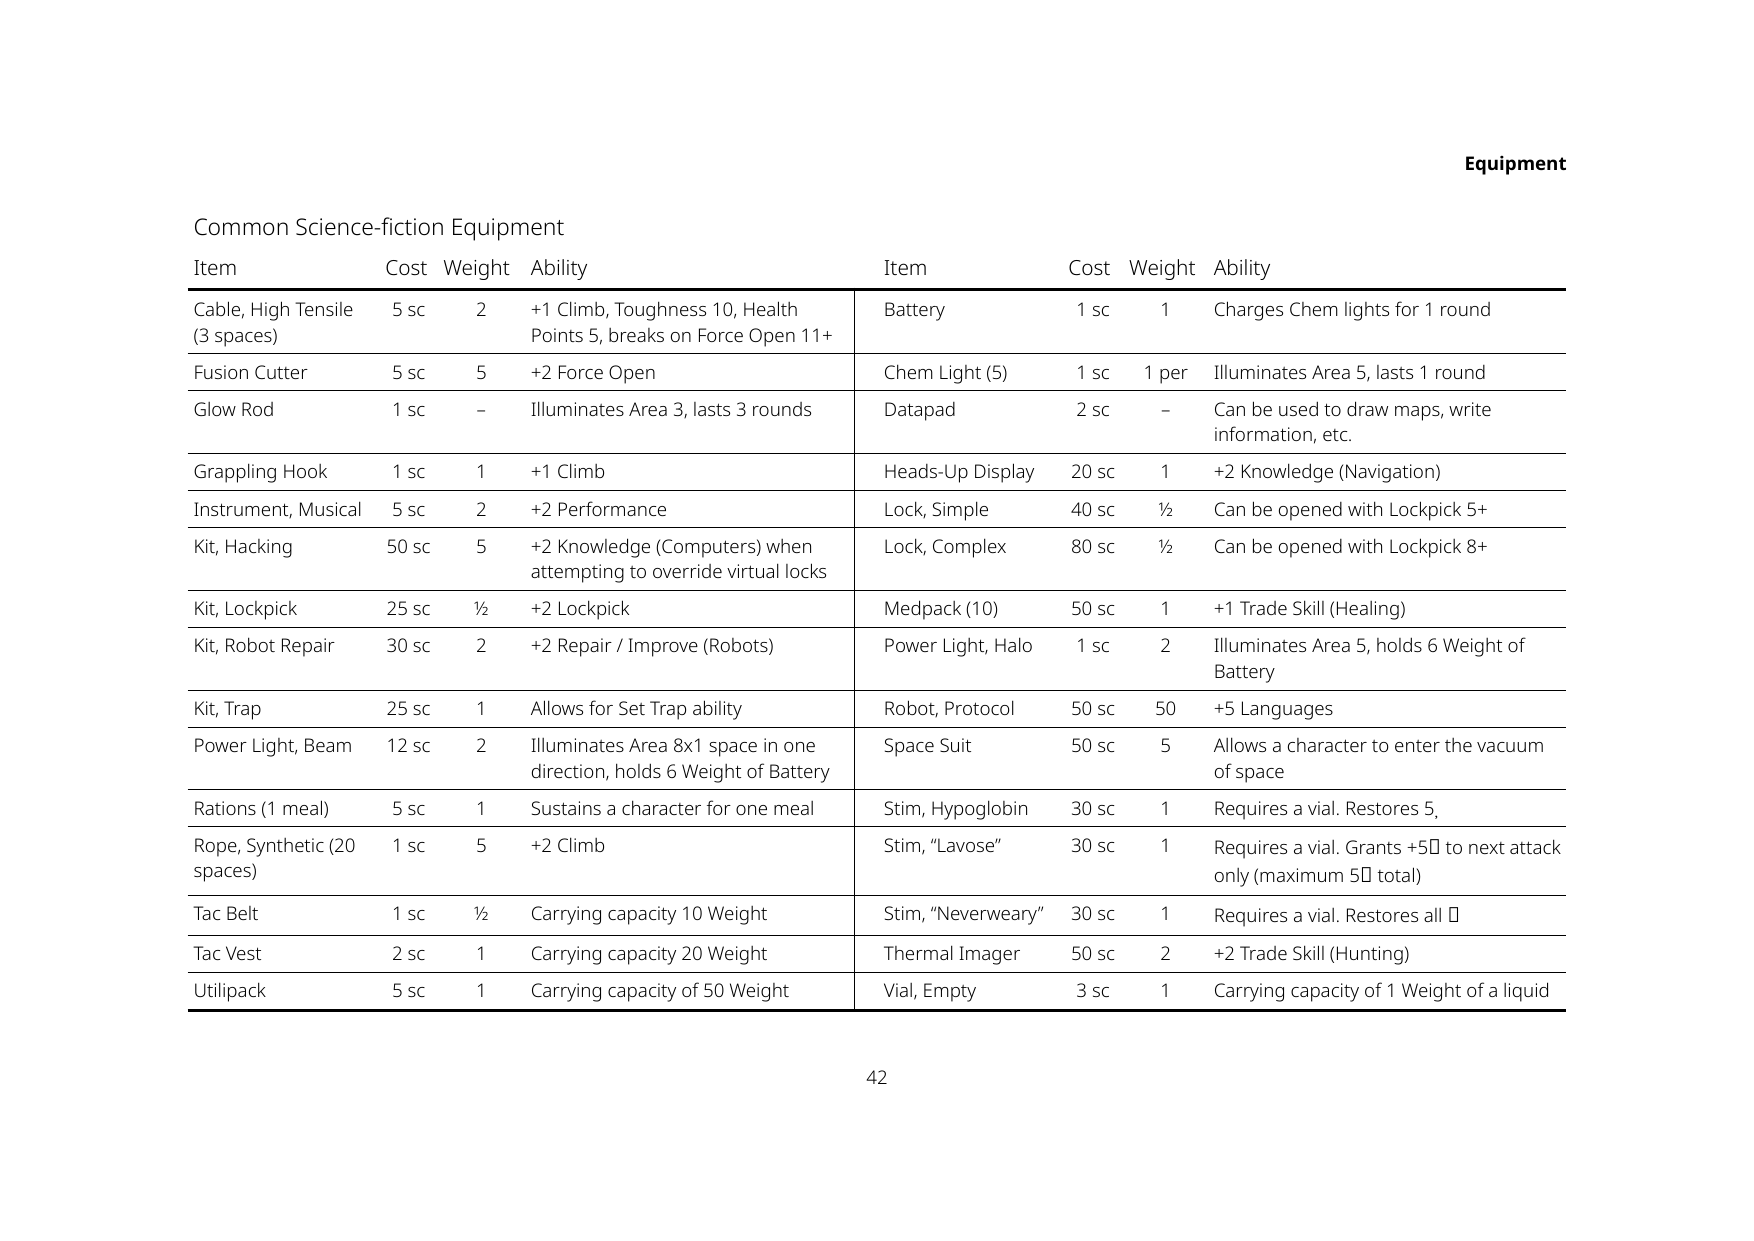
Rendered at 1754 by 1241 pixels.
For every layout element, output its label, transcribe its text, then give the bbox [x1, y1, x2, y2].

table_cell +5 Languages [1208, 691, 1566, 727]
table_cell 1 [1123, 591, 1208, 627]
table_cell Rations (1 meal) [188, 790, 379, 826]
table_cell [855, 628, 878, 689]
table_cell 50 sc [1062, 728, 1123, 789]
table_cell 3 sc [1062, 973, 1123, 1009]
table_cell +1 Climb [525, 454, 854, 490]
table_cell 1 sc [1062, 291, 1123, 353]
table_cell 40 sc [1062, 491, 1123, 527]
table_cell Stim, “Lavose” [878, 827, 1062, 895]
table_cell Datapad [878, 391, 1062, 453]
table_cell Medpack (10) [878, 591, 1062, 627]
table_cell 30 sc [380, 628, 437, 689]
table_cell Battery [878, 291, 1062, 353]
table_cell Illuminates Area 5, lasts 1 round [1208, 354, 1566, 390]
table_cell Requires a vial. Restores 5 [1208, 790, 1566, 826]
table_cell Requires a vial. Grants +5 to next attack only (maximum 5 total) [1208, 827, 1566, 895]
table_cell Tac Belt [188, 896, 379, 935]
table_cell Lock, Complex [878, 528, 1062, 590]
table_cell Charges Chem lights for 1 round [1208, 291, 1566, 353]
table_cell 5 sc [380, 973, 437, 1009]
table_cell 1 [437, 790, 525, 826]
table_cell Ability [525, 248, 854, 288]
table_cell +1 Trade Skill (Healing) [1208, 591, 1566, 627]
table_cell 2 [437, 491, 525, 527]
table_cell Can be opened with Lockpick 8+ [1208, 528, 1566, 590]
table_cell +2 Performance [525, 491, 854, 527]
table_cell Power Light, Halo [878, 628, 1062, 689]
table_cell Robot, Protocol [878, 691, 1062, 727]
table_cell +2 Force Open [525, 354, 854, 390]
table_cell ½ [1123, 491, 1208, 527]
table_cell +2 Trade Skill (Hunting) [1208, 936, 1566, 972]
table_cell [855, 790, 878, 826]
table_cell [855, 491, 878, 527]
table_cell Glow Rod [188, 391, 379, 453]
table_cell 1 [1123, 827, 1208, 895]
table_cell ½ [437, 591, 525, 627]
table_cell Kit, Robot Repair [188, 628, 379, 689]
table_cell +2 Lockpick [525, 591, 854, 627]
table_cell Can be used to draw maps, write information, etc. [1208, 391, 1566, 453]
table_cell [855, 391, 878, 453]
table_cell 5 sc [380, 790, 437, 826]
table_cell 1 per [1123, 354, 1208, 390]
table_cell Heads-Up Display [878, 454, 1062, 490]
table_cell Requires a vial. Restores all  [1208, 896, 1566, 935]
table_cell 30 sc [1062, 790, 1123, 826]
table_cell – [437, 391, 525, 453]
table_cell – [1123, 391, 1208, 453]
table_cell Ability [1208, 248, 1566, 288]
table_cell 1 [1123, 291, 1208, 353]
table_cell 5 sc [380, 291, 437, 353]
table_cell Tac Vest [188, 936, 379, 972]
table_cell 1 [1123, 790, 1208, 826]
table_cell [855, 936, 878, 972]
table_cell [855, 291, 878, 353]
table_cell Illuminates Area 5, holds 6 Weight of Battery [1208, 628, 1566, 689]
table_cell Weight [1123, 248, 1208, 288]
table_cell 2 sc [380, 936, 437, 972]
table_cell Carrying capacity 10 Weight [525, 896, 854, 935]
table_cell [855, 591, 878, 627]
table_cell Allows for Set Trap ability [525, 691, 854, 727]
table_cell Allows a character to enter the vacuum of space [1208, 728, 1566, 789]
table_cell 5 [437, 827, 525, 895]
table_cell Carrying capacity 20 Weight [525, 936, 854, 972]
table_cell 1 sc [1062, 628, 1123, 689]
table_cell Rope, Synthetic (20 spaces) [188, 827, 379, 895]
table_cell 25 sc [380, 691, 437, 727]
table_cell 5 sc [380, 491, 437, 527]
table_cell 1 [1123, 973, 1208, 1009]
table_cell 1 sc [1062, 354, 1123, 390]
table_cell Cost [380, 248, 437, 288]
table_cell 2 [1123, 628, 1208, 689]
table_cell Lock, Simple [878, 491, 1062, 527]
table_cell 2 [437, 628, 525, 689]
table_cell 1 [437, 973, 525, 1009]
table_cell 25 sc [380, 591, 437, 627]
table_cell Can be opened with Lockpick 5+ [1208, 491, 1566, 527]
table_cell Thermal Imager [878, 936, 1062, 972]
table_cell 1 sc [380, 454, 437, 490]
table_cell Weight [437, 248, 525, 288]
table_cell [855, 454, 878, 490]
table_cell 12 sc [380, 728, 437, 789]
table_cell [855, 354, 878, 390]
table_cell Cost [1062, 248, 1123, 288]
table_cell ½ [437, 896, 525, 935]
table_cell 2 [437, 728, 525, 789]
table_cell 1 [437, 936, 525, 972]
table_cell 50 [1123, 691, 1208, 727]
table_cell 20 sc [1062, 454, 1123, 490]
table_cell [855, 528, 878, 590]
table_cell Fusion Cutter [188, 354, 379, 390]
table_cell Power Light, Beam [188, 728, 379, 789]
table_header Common Science-fiction Equipment [188, 205, 1566, 248]
table_cell Stim, Hypoglobin [878, 790, 1062, 826]
table_cell Sustains a character for one meal [525, 790, 854, 826]
table_cell 50 sc [1062, 936, 1123, 972]
table_cell 30 sc [1062, 827, 1123, 895]
table_cell Carrying capacity of 1 Weight of a liquid [1208, 973, 1566, 1009]
table_cell +2 Knowledge (Navigation) [1208, 454, 1566, 490]
table_cell Illuminates Area 8x1 space in one direction, holds 6 Weight of Battery [525, 728, 854, 789]
table_cell +2 Knowledge (Computers) when attempting to override virtual locks [525, 528, 854, 590]
table_cell [855, 691, 878, 727]
table_cell 2 [437, 291, 525, 353]
table_cell Item [188, 248, 379, 288]
table_cell Kit, Hacking [188, 528, 379, 590]
table_cell [855, 248, 878, 288]
table_cell 1 sc [380, 827, 437, 895]
table_cell 5 sc [380, 354, 437, 390]
table_cell 1 [437, 691, 525, 727]
table_cell 5 [437, 354, 525, 390]
table_cell +1 Climb, Toughness 10, Health Points 5, breaks on Force Open 11+ [525, 291, 854, 353]
table_cell 50 sc [1062, 691, 1123, 727]
table_cell Cable, High Tensile (3 spaces) [188, 291, 379, 353]
table_cell 1 sc [380, 391, 437, 453]
table_cell [855, 896, 878, 935]
table_cell 1 sc [380, 896, 437, 935]
table_cell +2 Climb [525, 827, 854, 895]
table_cell 50 sc [380, 528, 437, 590]
table_cell 50 sc [1062, 591, 1123, 627]
table_cell [855, 973, 878, 1009]
table_cell 1 [1123, 896, 1208, 935]
table_cell 80 sc [1062, 528, 1123, 590]
table_cell Item [878, 248, 1062, 288]
table_cell Chem Light (5) [878, 354, 1062, 390]
table_cell 5 [1123, 728, 1208, 789]
table_cell Vial, Empty [878, 973, 1062, 1009]
table_cell Utilipack [188, 973, 379, 1009]
table_cell 2 sc [1062, 391, 1123, 453]
table_cell +2 Repair / Improve (Robots) [525, 628, 854, 689]
table_cell 1 [437, 454, 525, 490]
table_cell Kit, Trap [188, 691, 379, 727]
table_cell ½ [1123, 528, 1208, 590]
table_cell Grappling Hook [188, 454, 379, 490]
table_cell Space Suit [878, 728, 1062, 789]
table_cell 5 [437, 528, 525, 590]
table_cell Instrument, Musical [188, 491, 379, 527]
table_cell [855, 728, 878, 789]
table_cell 30 sc [1062, 896, 1123, 935]
table_cell Stim, “Neverweary” [878, 896, 1062, 935]
table_cell [855, 827, 878, 895]
table_cell 2 [1123, 936, 1208, 972]
table_cell Kit, Lockpick [188, 591, 379, 627]
table_cell Illuminates Area 3, lasts 3 rounds [525, 391, 854, 453]
table_cell Carrying capacity of 50 Weight [525, 973, 854, 1009]
table_cell 1 [1123, 454, 1208, 490]
